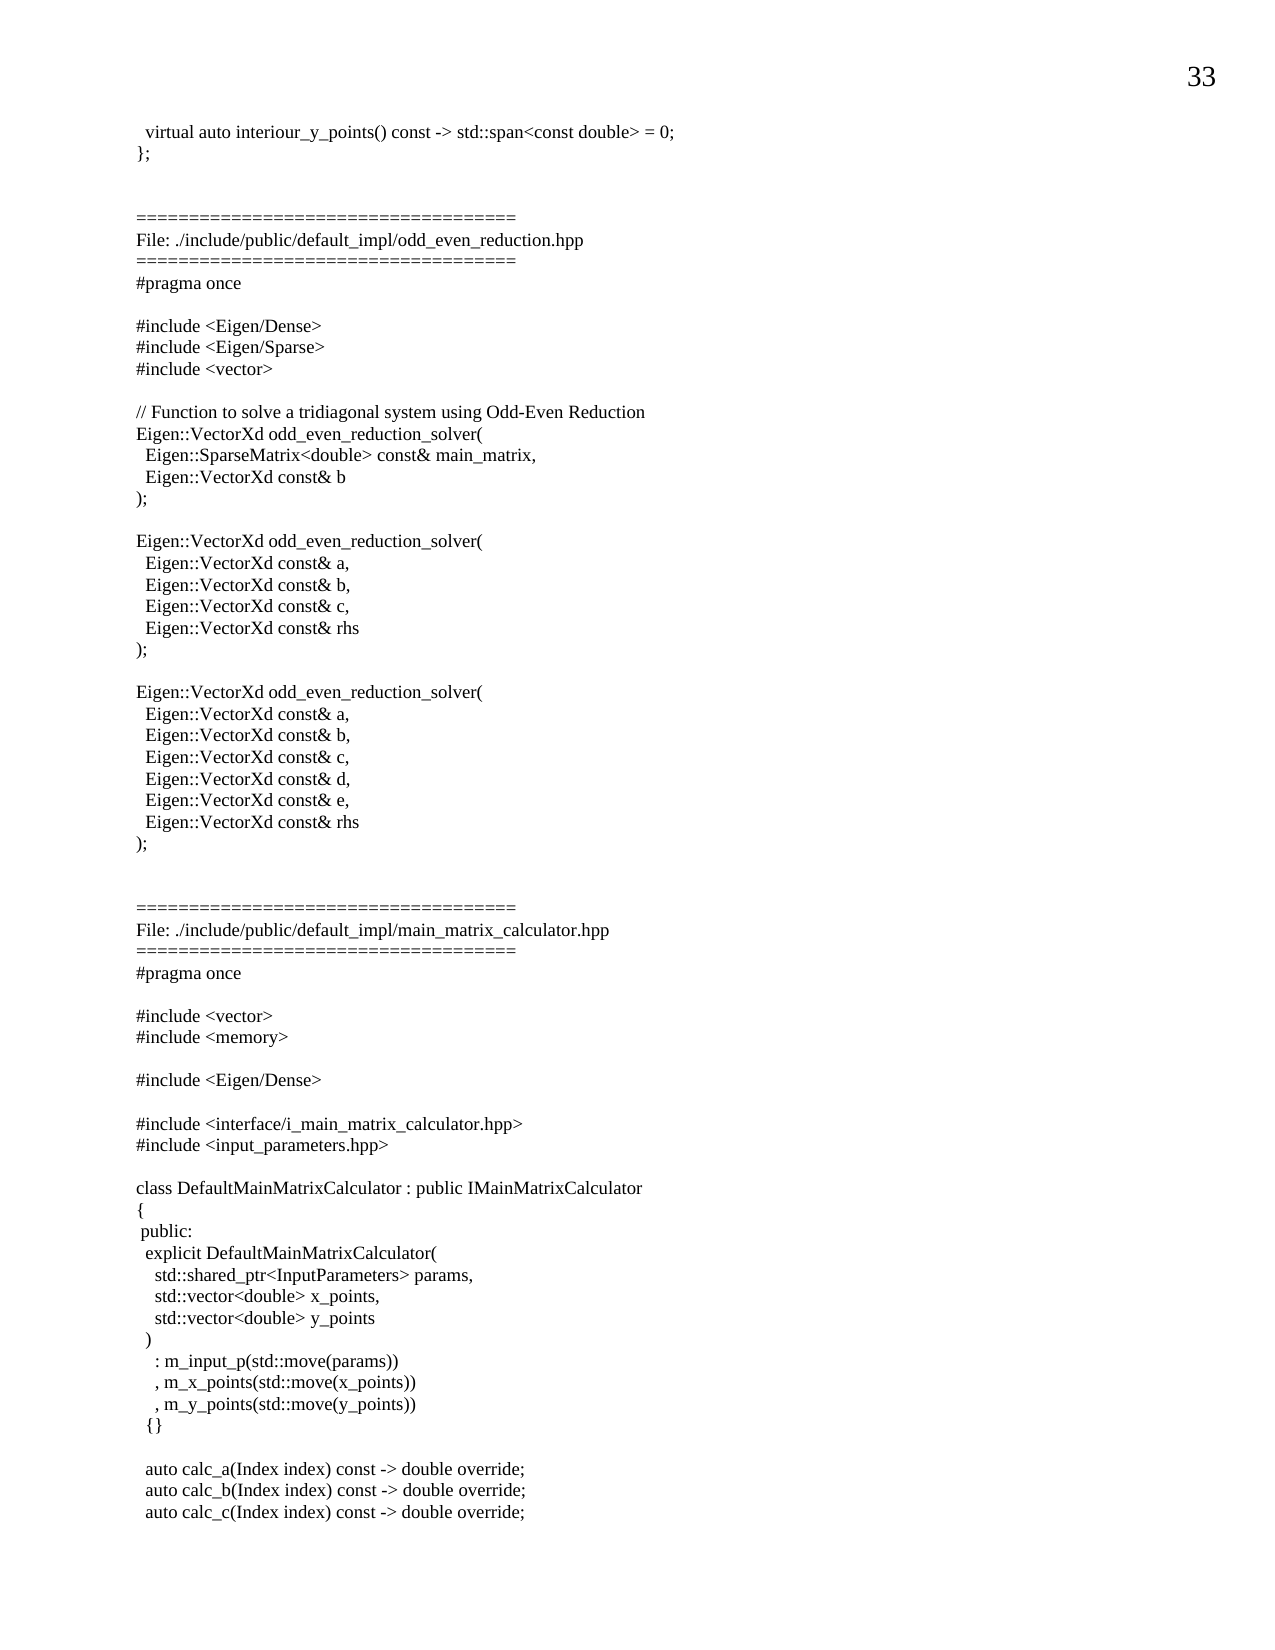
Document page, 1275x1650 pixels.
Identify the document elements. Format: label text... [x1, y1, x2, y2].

text auto calc_b(Index index) const -> double override; [133, 1479, 1214, 1501]
text auto calc_c(Index index) const -> double override; [133, 1501, 1214, 1522]
text , m_x_points(std::move(x_points)) [133, 1371, 1214, 1393]
text , m_y_points(std::move(y_points)) [133, 1393, 1214, 1414]
text Eigen::VectorXd const& b, [133, 573, 1214, 595]
text }; [133, 142, 1214, 164]
text {} [133, 1414, 1214, 1436]
text Eigen::VectorXd const& b, [133, 724, 1214, 746]
text Eigen::VectorXd const& a, [133, 552, 1214, 573]
text class DefaultMainMatrixCalculator : public IMainMatrixCalculator [133, 1177, 1214, 1199]
text virtual auto interiour_y_points() const -> std::span<const double> = 0; [133, 121, 1214, 142]
text ); [133, 832, 1214, 854]
text Eigen::VectorXd const& e, [133, 789, 1214, 811]
text std::vector<double> x_points, [133, 1285, 1214, 1307]
text ) [133, 1328, 1214, 1350]
text std::vector<double> y_points [133, 1307, 1214, 1328]
text #include <Eigen/Dense> [133, 315, 1214, 336]
text #include <vector> [133, 358, 1214, 379]
text File: ./include/public/default_impl/main_matrix_calculator.hpp [133, 918, 1214, 940]
text public: [133, 1220, 1214, 1242]
text ); [133, 638, 1214, 660]
text Eigen::VectorXd odd_even_reduction_solver( [133, 422, 1214, 444]
text : m_input_p(std::move(params)) [133, 1350, 1214, 1371]
text Eigen::VectorXd odd_even_reduction_solver( [133, 530, 1214, 552]
text #pragma once [133, 962, 1214, 983]
text #include <Eigen/Dense> [133, 1069, 1214, 1091]
text #include <interface/i_main_matrix_calculator.hpp> [133, 1112, 1214, 1134]
text #include <input_parameters.hpp> [133, 1134, 1214, 1156]
text ==================================== [133, 940, 1214, 962]
text #pragma once [133, 272, 1214, 293]
text Eigen::VectorXd const& c, [133, 746, 1214, 767]
text Eigen::VectorXd const& a, [133, 703, 1214, 724]
text explicit DefaultMainMatrixCalculator( [133, 1242, 1214, 1263]
text { [133, 1199, 1214, 1220]
text ); [133, 487, 1214, 509]
text Eigen::VectorXd const& d, [133, 767, 1214, 789]
text ==================================== [133, 207, 1214, 228]
text std::shared_ptr<InputParameters> params, [133, 1263, 1214, 1285]
text Eigen::VectorXd const& b [133, 466, 1214, 487]
text Eigen::VectorXd const& rhs [133, 811, 1214, 832]
text ==================================== [133, 250, 1214, 272]
text #include <vector> [133, 1005, 1214, 1026]
text Eigen::VectorXd odd_even_reduction_solver( [133, 681, 1214, 703]
text Eigen::VectorXd const& rhs [133, 617, 1214, 638]
text #include <memory> [133, 1026, 1214, 1048]
text File: ./include/public/default_impl/odd_even_reduction.hpp [133, 228, 1214, 250]
text ==================================== [133, 897, 1214, 918]
text // Function to solve a tridiagonal system using Odd-Even Reduction [133, 401, 1214, 422]
text #include <Eigen/Sparse> [133, 336, 1214, 358]
text Eigen::SparseMatrix<double> const& main_matrix, [133, 444, 1214, 466]
text Eigen::VectorXd const& c, [133, 595, 1214, 617]
text auto calc_a(Index index) const -> double override; [133, 1457, 1214, 1479]
